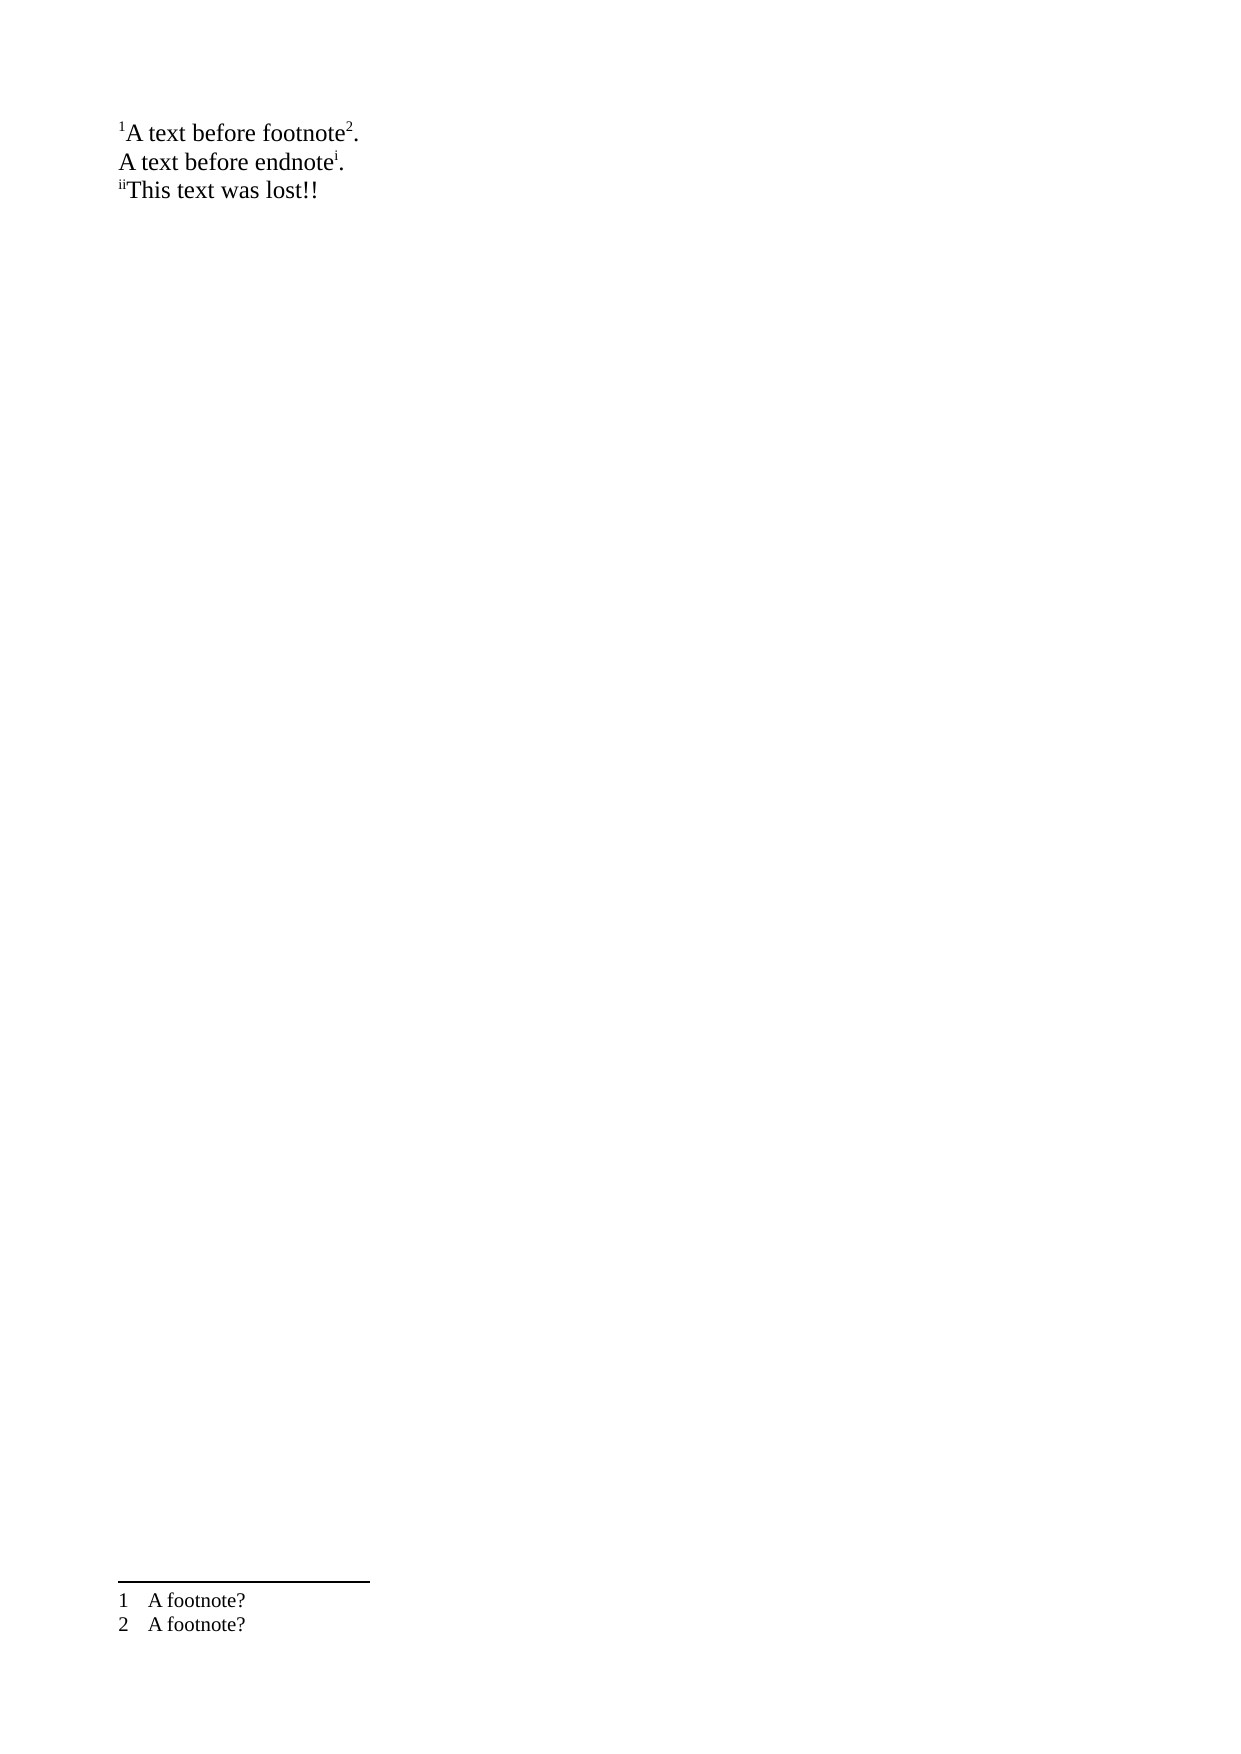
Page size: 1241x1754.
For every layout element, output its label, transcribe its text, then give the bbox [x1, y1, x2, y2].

text A text before footnote. [118, 118, 1122, 147]
text A footnote? [118, 1588, 1122, 1612]
text A text before endnote. [118, 147, 1122, 176]
text A footnote? [118, 1612, 1122, 1636]
text This text was lost!! [118, 176, 1122, 204]
